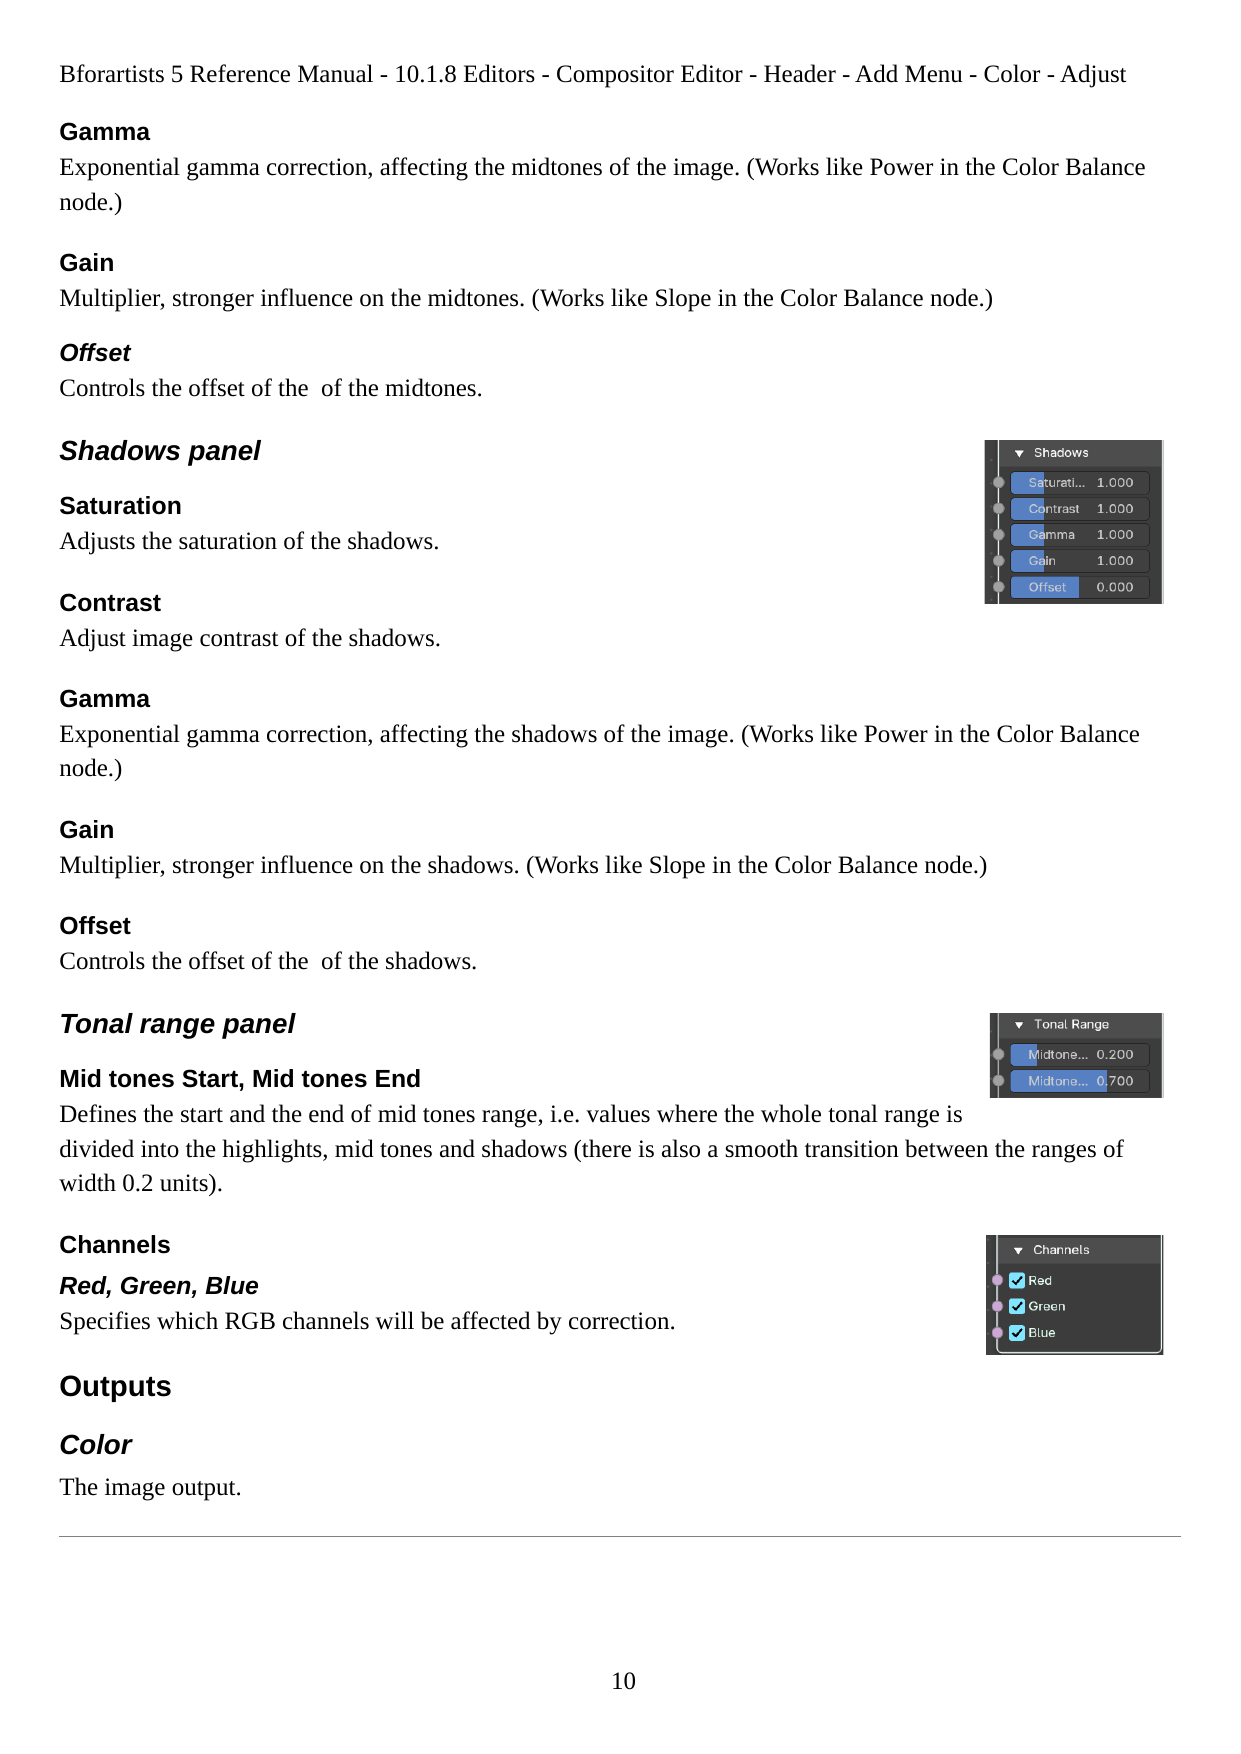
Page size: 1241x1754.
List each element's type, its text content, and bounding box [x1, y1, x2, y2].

subtitle Offset [59, 911, 1181, 940]
subtitle Mid tones Start, Mid tones End [59, 1064, 989, 1093]
subtitle Red, Green, Blue [59, 1271, 986, 1299]
subtitle Gamma [59, 117, 1181, 146]
subtitle Offset [59, 338, 1181, 367]
picture [984, 440, 1164, 604]
subtitle Saturation [59, 491, 984, 520]
subtitle Gain [59, 815, 1181, 843]
subtitle Tonal range panel [59, 1008, 1181, 1039]
text Adjust image contrast of the shadows. [59, 623, 1181, 651]
subtitle Outputs [59, 1369, 1181, 1403]
picture [989, 1013, 1164, 1098]
text Specifies which RGB channels will be affected by correction. [59, 1306, 986, 1334]
subtitle [1164, 491, 1181, 520]
text Controls the offset of the of the shadows. [59, 946, 1181, 975]
subtitle Gain [59, 248, 1181, 277]
text Defines the start and the end of mid tones range, i.e. values where the whole tonal range is divided into the highlights, mid tones and shadows (there is also a smooth transition between the ranges of width 0.2 units). [59, 1099, 1181, 1197]
subtitle Color [59, 1428, 1181, 1460]
subtitle Gamma [59, 684, 1181, 713]
subtitle [1164, 1271, 1181, 1299]
picture [986, 1235, 1164, 1355]
subtitle Shadows panel [59, 434, 1181, 466]
text Multiplier, stronger influence on the shadows. (Works like Slope in the Color Balance node.) [59, 850, 1181, 878]
text Exponential gamma correction, affecting the shadows of the image. (Works like Power in the Color Balance node.) [59, 719, 1181, 782]
text Exponential gamma correction, affecting the midtones of the image. (Works like Power in the Color Balance node.) [59, 152, 1181, 215]
subtitle Channels [59, 1230, 1181, 1258]
text Controls the offset of the of the midtones. [59, 373, 1181, 402]
text Adjusts the saturation of the shadows. [59, 526, 984, 555]
text The image output. [59, 1472, 1181, 1501]
subtitle Contrast [59, 588, 1181, 616]
text Multiplier, stronger influence on the midtones. (Works like Slope in the Color Balance node.) [59, 283, 1181, 312]
